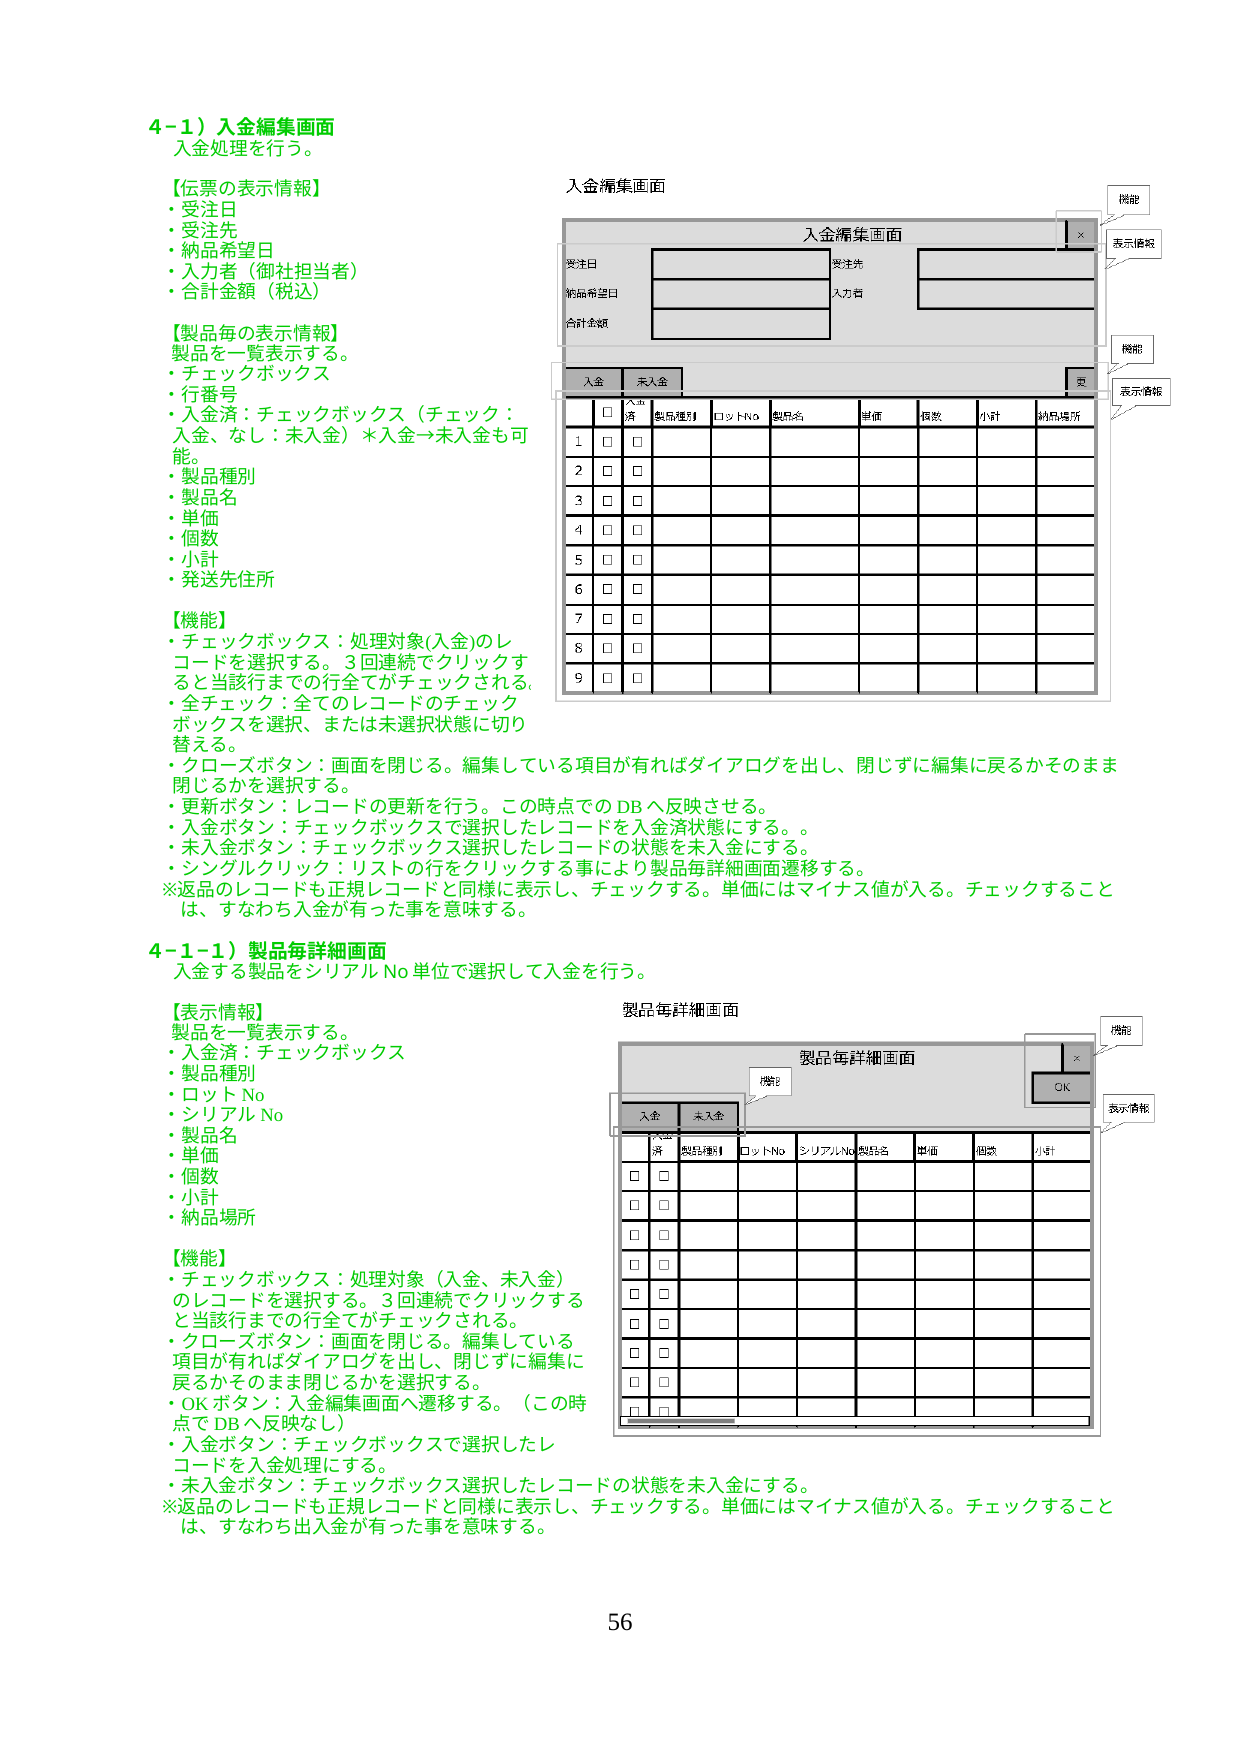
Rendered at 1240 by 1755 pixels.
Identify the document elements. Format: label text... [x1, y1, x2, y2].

text ・ロットNo [163, 1084, 591, 1105]
text ・納品場所 [163, 1208, 591, 1229]
text ※返品のレコードも正規レコードと同様に表示し、チェックする。単価にはマイナス値が入る。チェックすることは、すなわち入金が有った事を意味する。 [162, 879, 1121, 921]
text 【表示情報】 [162, 1002, 591, 1023]
text ・小計 [163, 550, 530, 570]
text ・チェックボックス [162, 364, 530, 385]
text ・シングルクリック：リストの行をクリックする事により製品毎詳細画面遷移する。 [163, 859, 1121, 879]
text ・個数 [163, 1167, 591, 1188]
text ・単価 [163, 508, 530, 529]
text ・入金済：チェックボックス [163, 1043, 591, 1064]
text ・小計 [163, 1188, 591, 1208]
text ・OKボタン：入金編集画面へ遷移する。（この時点でDBへ反映なし） [163, 1394, 591, 1435]
text 入金する製品をシリアルNo単位で選択して入金を行う。 [162, 962, 1121, 982]
text 製品を一覧表示する。 [171, 344, 530, 364]
text ・納品希望日 [163, 241, 530, 262]
text 製品を一覧表示する。 [171, 1023, 591, 1043]
text ・行番号 [163, 385, 530, 405]
text 入金処理を行う。 [162, 139, 1121, 159]
picture [530, 176, 1189, 719]
text ・製品名 [163, 1126, 591, 1146]
text ４−１）入金編集画面 [146, 118, 1121, 139]
text ・単価 [163, 1146, 591, 1167]
text ・入力者（御社担当者） [163, 262, 530, 282]
text ・受注日 [163, 200, 530, 221]
text ・未入金ボタン：チェックボックス選択したレコードの状態を未入金にする。 [162, 1476, 1121, 1497]
text ・製品種別 [163, 1064, 591, 1084]
text ・シリアルNo [163, 1105, 591, 1126]
text ・合計金額（税込） [163, 282, 530, 303]
text ※返品のレコードも正規レコードと同様に表示し、チェックする。単価にはマイナス値が入る。チェックすることは、すなわち出入金が有った事を意味する。 [162, 1497, 1121, 1538]
text ・未入金ボタン：チェックボックス選択したレコードの状態を未入金にする。 [163, 838, 1121, 859]
text ４−１−１）製品毎詳細画面 [146, 941, 1121, 962]
text ・製品名 [163, 488, 530, 508]
text 【機能】 [162, 611, 530, 632]
text ・入金ボタン：チェックボックスで選択したレコードを入金済状態にする。。 [163, 818, 1121, 838]
text ・更新ボタン：レコードの更新を行う。この時点でのDBへ反映させる。 [163, 797, 1121, 818]
text ・チェックボックス：処理対象（入金、未入金）のレコードを選択する。３回連続でクリックすると当該行までの行全てがチェックされる。 [162, 1270, 591, 1332]
text ・チェックボックス：処理対象(入金)のレコードを選択する。３回連続でクリックすると当該行までの行全てがチェックされる。 [163, 632, 530, 694]
text ・発送先住所 [163, 570, 530, 591]
text ・クローズボタン：画面を閉じる。編集している項目が有ればダイアログを出し、閉じずに編集に戻るかそのまま閉じるかを選択する。 [163, 756, 1121, 797]
text ・製品種別 [163, 467, 530, 488]
text 【伝票の表示情報】 [162, 179, 530, 200]
text 【製品毎の表示情報】 [162, 323, 530, 344]
text 【機能】 [162, 1249, 591, 1270]
text ・クローズボタン：画面を閉じる。編集している項目が有ればダイアログを出し、閉じずに編集に戻るかそのまま閉じるかを選択する。 [162, 1332, 591, 1394]
picture [591, 999, 1173, 1456]
text ・全チェック：全てのレコードのチェックボックスを選択、または未選択状態に切り替える。 [162, 694, 1121, 756]
text ・入金ボタン：チェックボックスで選択したレコードを入金処理にする。 [162, 1435, 1121, 1476]
text ・受注先 [163, 221, 530, 241]
text ・個数 [163, 529, 530, 550]
text ・入金済：チェックボックス（チェック：入金、なし：未入金）＊入金→未入金も可能。 [163, 405, 530, 467]
